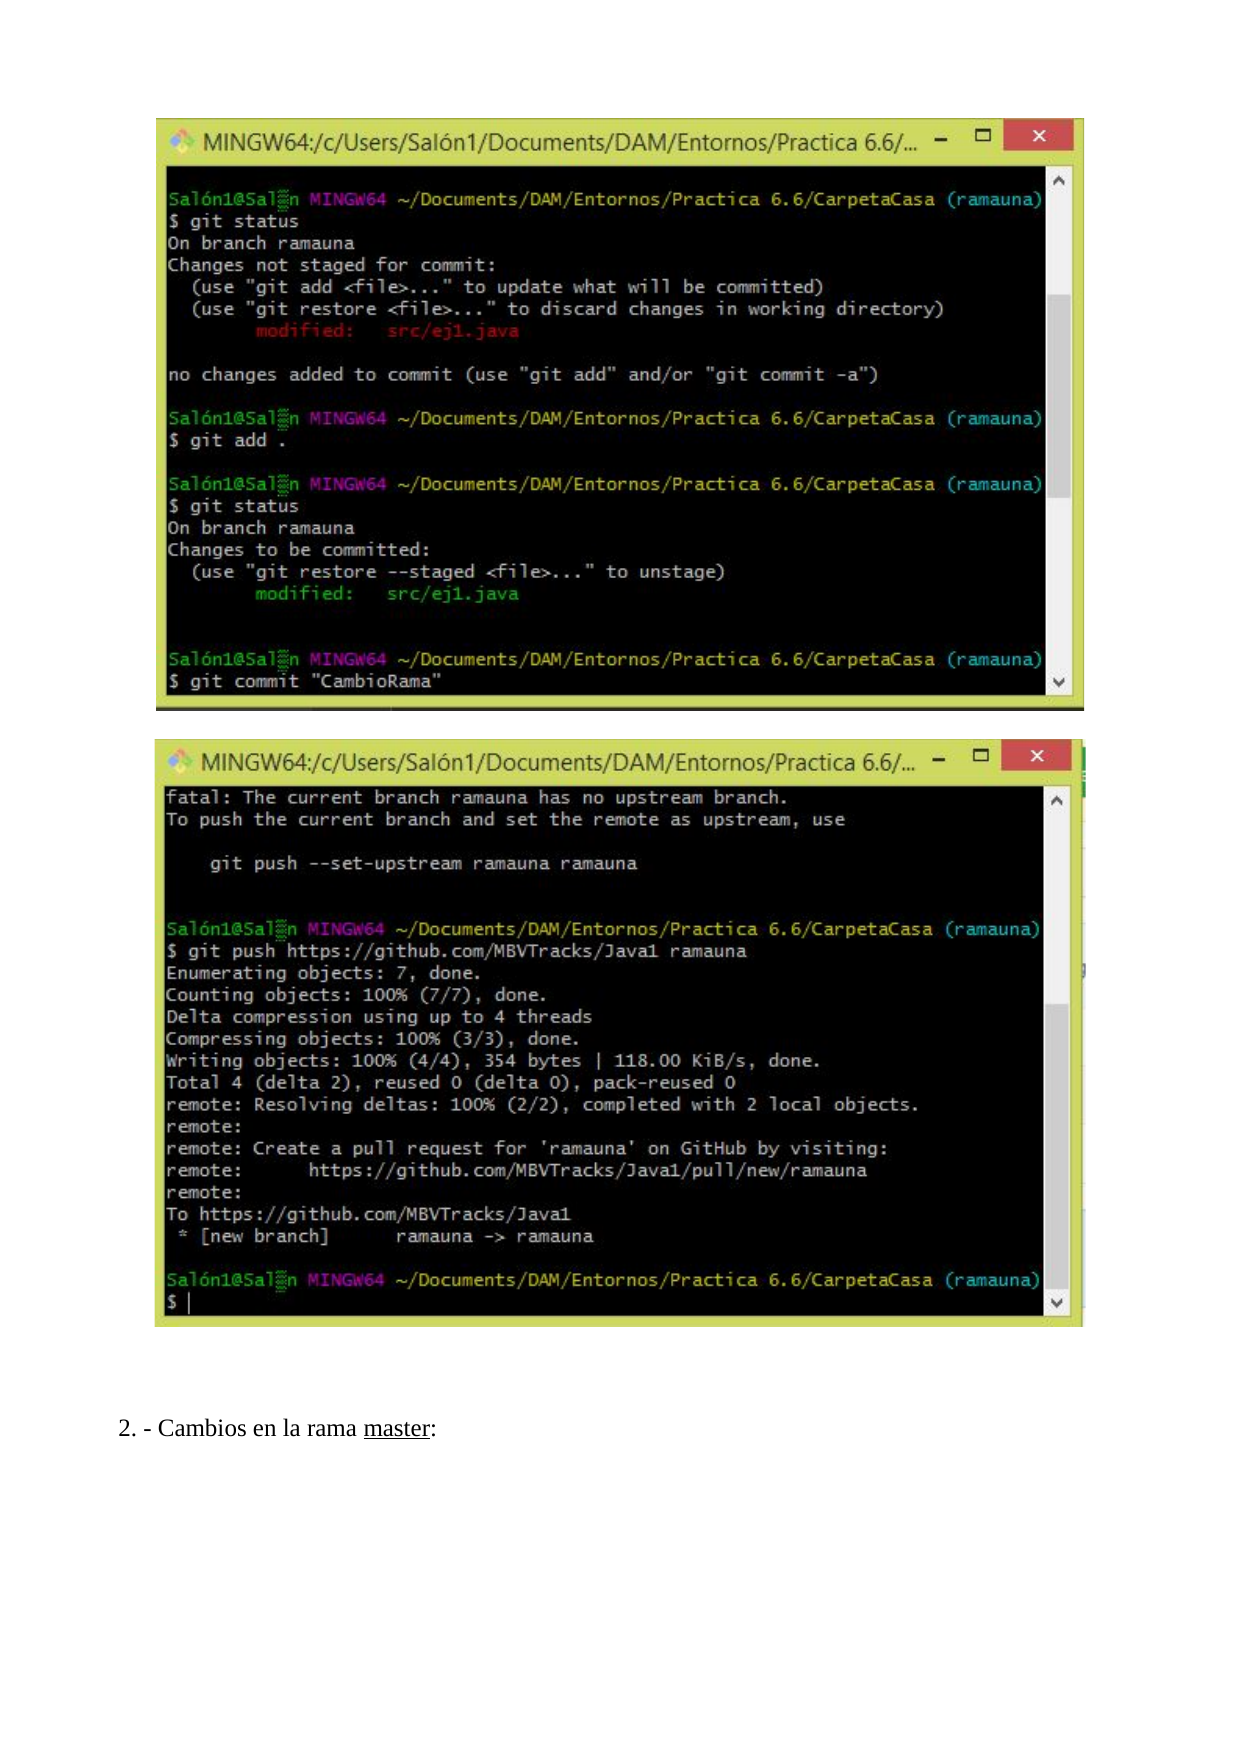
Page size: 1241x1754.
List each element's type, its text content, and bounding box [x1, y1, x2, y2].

picture [154, 739, 1086, 1327]
text 2. - Cambios en la rama master: [118, 1413, 1122, 1442]
picture [156, 118, 1085, 711]
